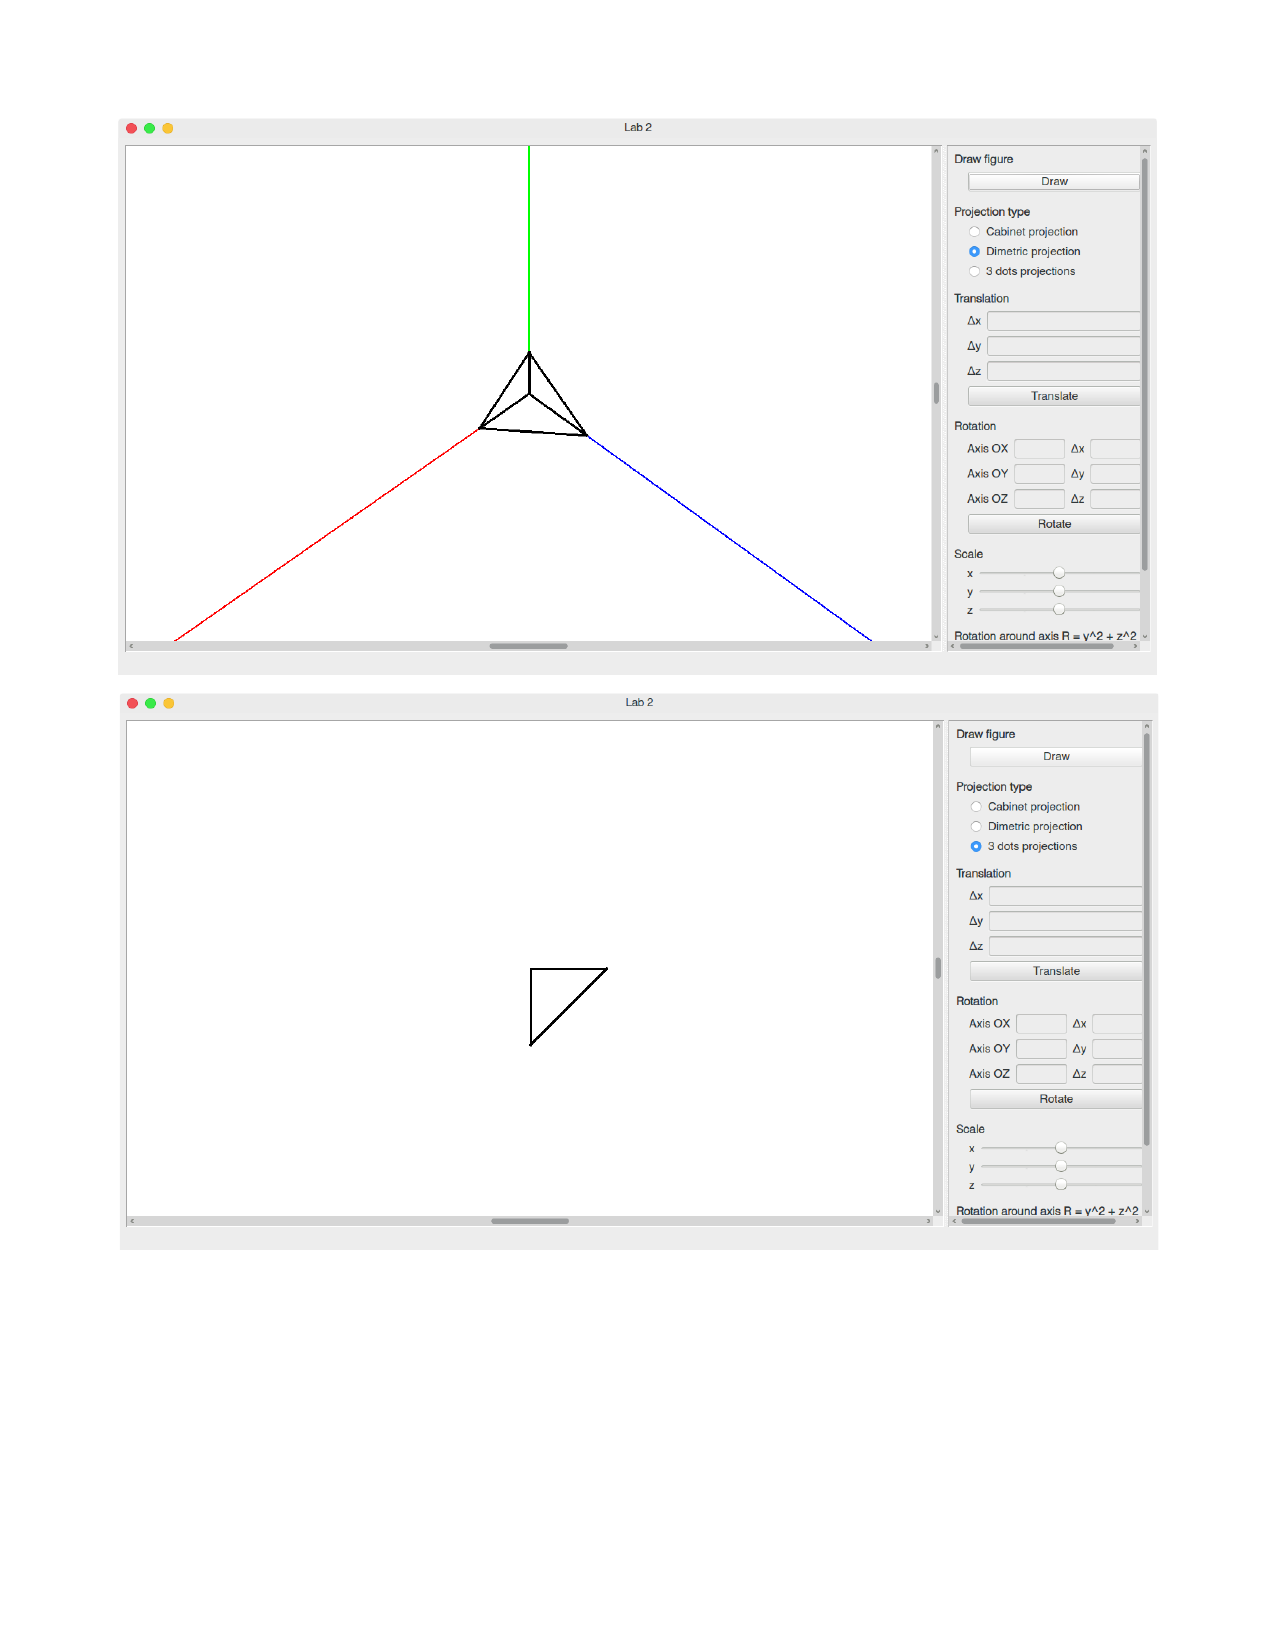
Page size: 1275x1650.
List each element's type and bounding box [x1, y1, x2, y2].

picture [118, 118, 1157, 675]
picture [119, 693, 1159, 1250]
